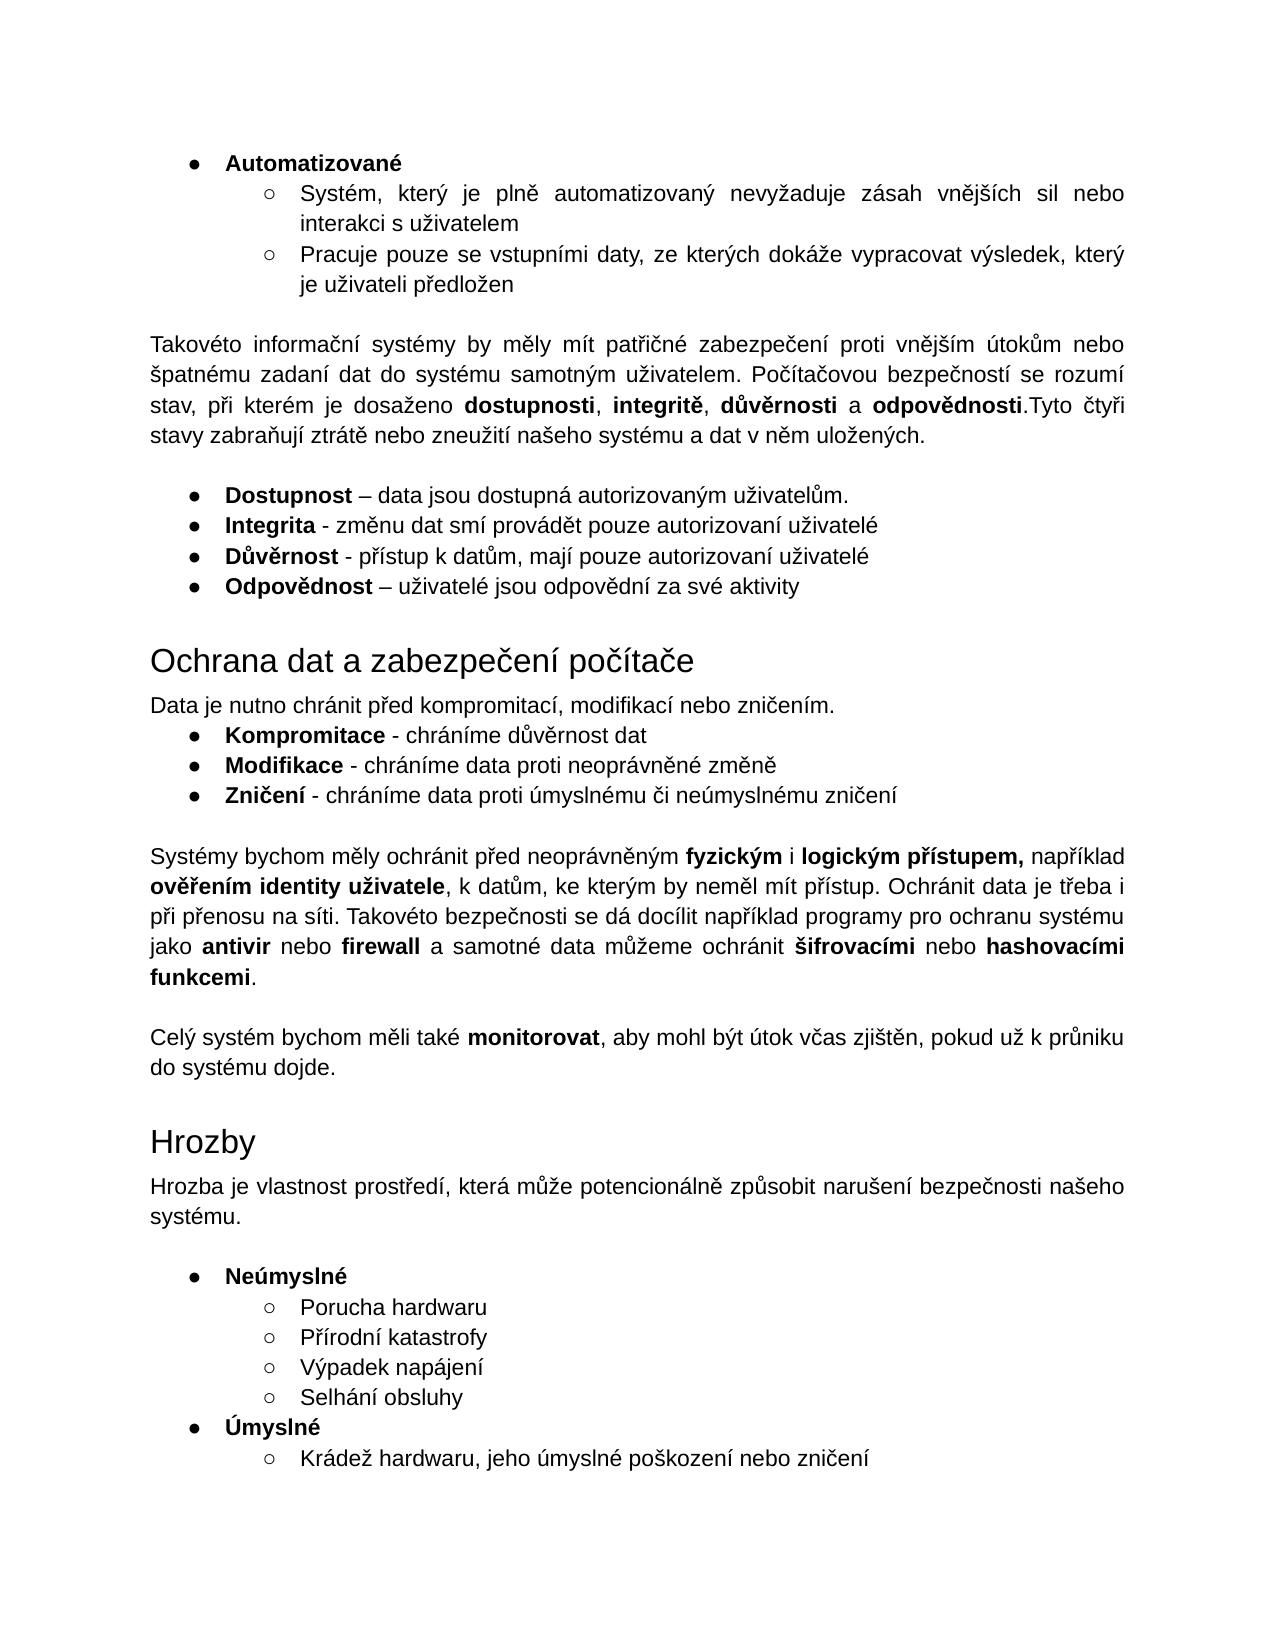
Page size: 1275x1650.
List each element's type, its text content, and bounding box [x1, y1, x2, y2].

list Systém, který je plně automatizovaný nevyžaduje zásah vnějších sil nebo interakci s uživatelem [262, 180, 1125, 237]
list Výpadek napájení [262, 1354, 1125, 1380]
list Integrita - změnu dat smí provádět pouze autorizovaní uživatelé [187, 512, 1125, 539]
list Úmyslné [187, 1414, 1125, 1441]
list Pracuje pouze se vstupními daty, ze kterých dokáže vypracovat výsledek, který je uživateli předložen [262, 241, 1125, 297]
text Takovéto informační systémy by měly mít patřičné zabezpečení proti vnějším útokům nebo špatnému zadaní dat do systému samotným uživatelem. Počítačovou bezpečností se rozumí stav, při kterém je dosaženo dostupnosti, integritě, důvěrnosti a odpovědnosti.Tyto čtyři stavy zabraňují ztrátě nebo zneužití našeho systému a dat v něm uložených. [150, 331, 1125, 448]
list Kompromitace - chráníme důvěrnost dat [187, 722, 1125, 748]
list Odpovědnost – uživatelé jsou odpovědní za své aktivity [187, 573, 1125, 599]
list Modifikace - chráníme data proti neoprávněné změně [187, 752, 1125, 778]
list Porucha hardwaru [262, 1293, 1125, 1320]
list Krádež hardwaru, jeho úmyslné poškození nebo zničení [262, 1444, 1125, 1471]
subtitle Ochrana dat a zabezpečení počítače [150, 641, 1125, 679]
text Celý systém bychom měli také monitorovat, aby mohl být útok včas zjištěn, pokud už k průniku do systému dojde. [150, 1024, 1125, 1080]
list Důvěrnost - přístup k datům, mají pouze autorizovaní uživatelé [187, 543, 1125, 569]
text Systémy bychom měly ochránit před neoprávněným fyzickým i logickým přístupem, například ověřením identity uživatele, k datům, ke kterým by neměl mít přístup. Ochránit data je třeba i při přenosu na síti. Takovéto bezpečnosti se dá docílit například programy pro ochranu systému jako antivir nebo firewall a samotné data můžeme ochránit šifrovacími nebo hashovacími funkcemi. [150, 843, 1125, 990]
subtitle Hrozby [150, 1122, 1125, 1160]
list Dostupnost – data jsou dostupná autorizovaným uživatelům. [187, 482, 1125, 509]
text Data je nutno chránit před kompromitací, modifikací nebo zničením. [150, 692, 1125, 718]
list Zničení - chráníme data proti úmyslnému či neúmyslnému zničení [187, 782, 1125, 808]
list Přírodní katastrofy [262, 1324, 1125, 1350]
text Hrozba je vlastnost prostředí, která může potencionálně způsobit narušení bezpečnosti našeho systému. [150, 1173, 1125, 1229]
list Selhání obsluhy [262, 1384, 1125, 1411]
list Automatizované [187, 150, 1125, 176]
list Neúmyslné [187, 1263, 1125, 1290]
